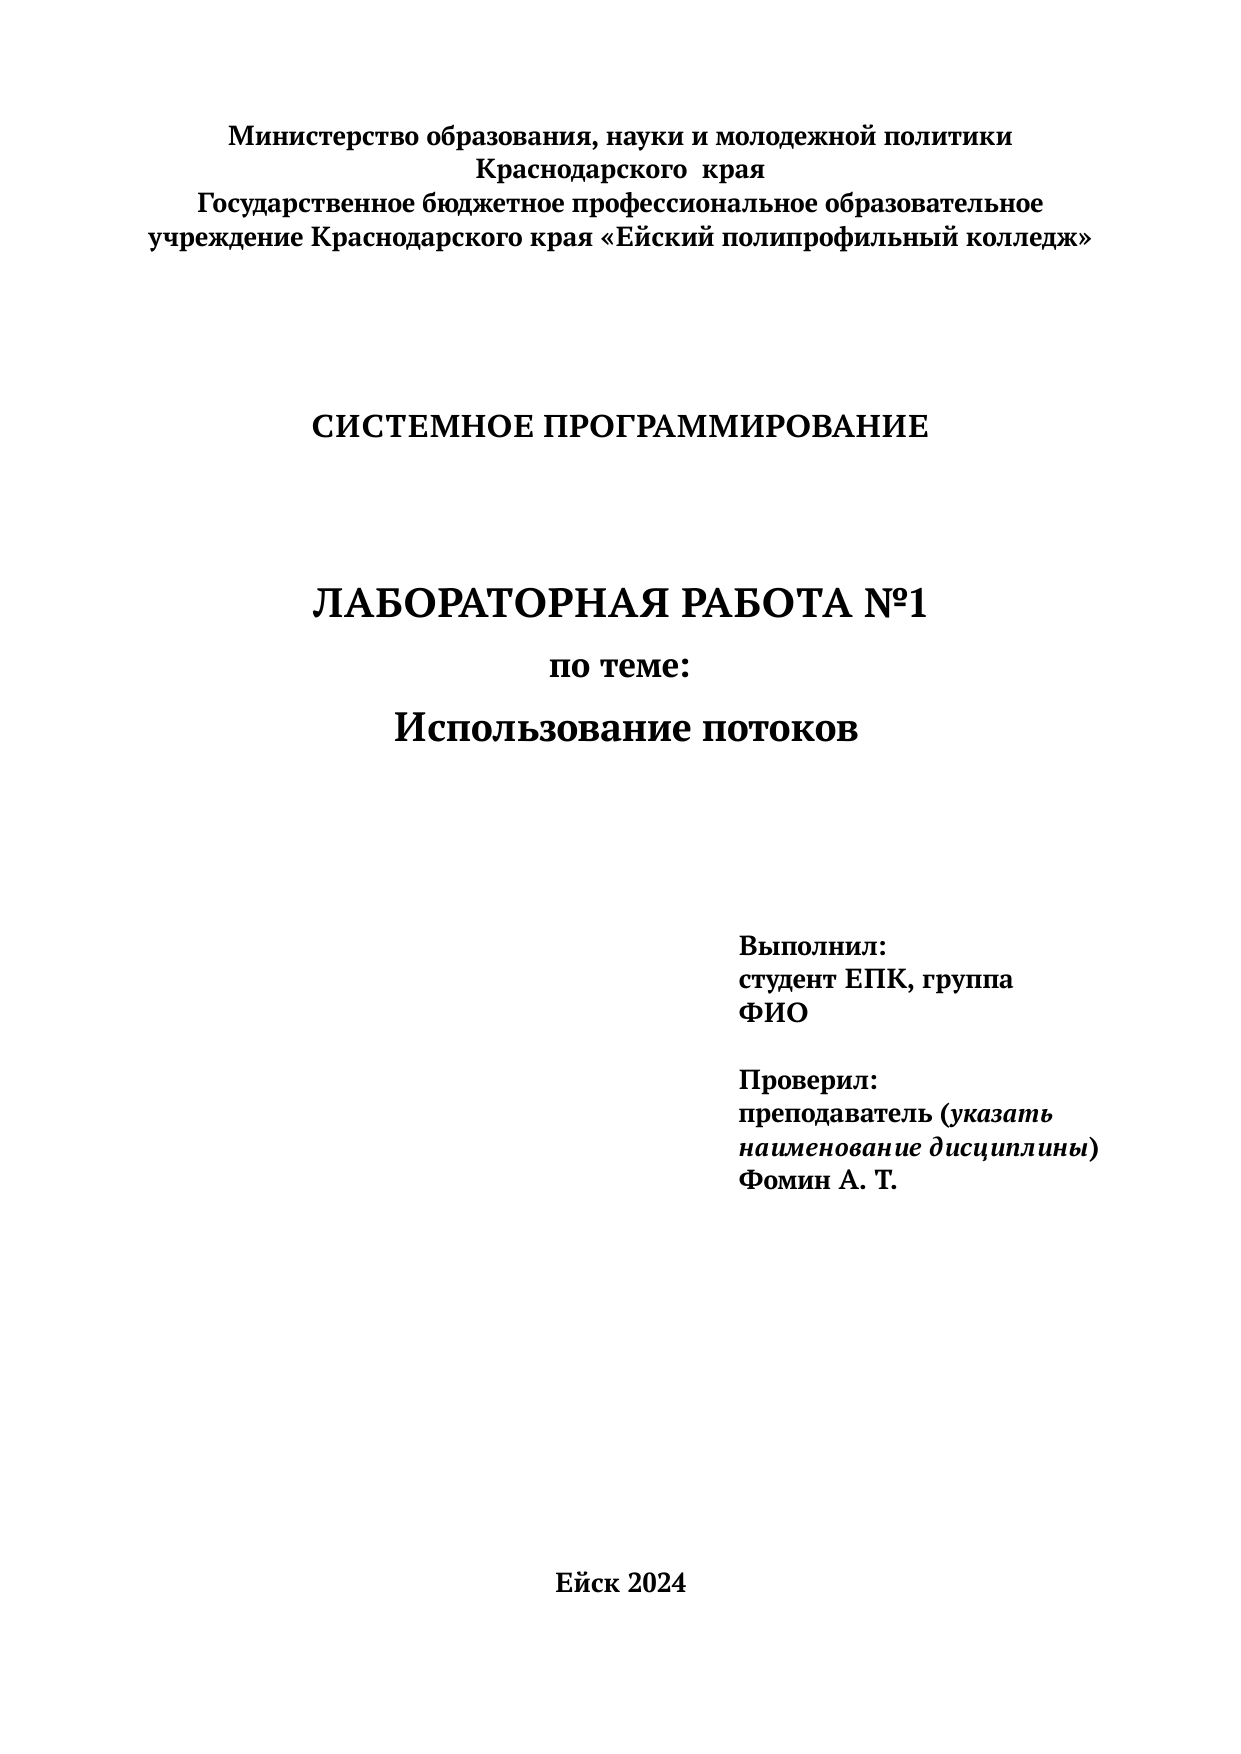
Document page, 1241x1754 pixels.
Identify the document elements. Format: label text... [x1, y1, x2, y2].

text студент ЕПК, группа [738, 961, 1122, 995]
list Использование потоков [130, 701, 1122, 751]
text ЛАБОРАТОРНАЯ РАБОТА №1 [118, 577, 1122, 627]
text по теме: [118, 642, 1122, 686]
text Министерство образования, науки и молодежной политики [118, 118, 1122, 152]
text Ейск 2024 [118, 1565, 1122, 1598]
text Фомин А. Т. [738, 1162, 1122, 1196]
text Выполнил: [738, 928, 1122, 961]
text Проверил: [738, 1062, 1122, 1095]
text Государственное бюджетное профессиональное образовательное учреждение Краснодарского края «Ейский полипрофильный колледж» [118, 185, 1122, 252]
text ФИО [738, 995, 1122, 1028]
text Краснодарского края [118, 152, 1122, 185]
text СИСТЕМНОЕ ПРОГРАММИРОВАНИЕ [118, 406, 1122, 445]
text преподаватель (указать наименование дисциплины) [738, 1095, 1122, 1162]
